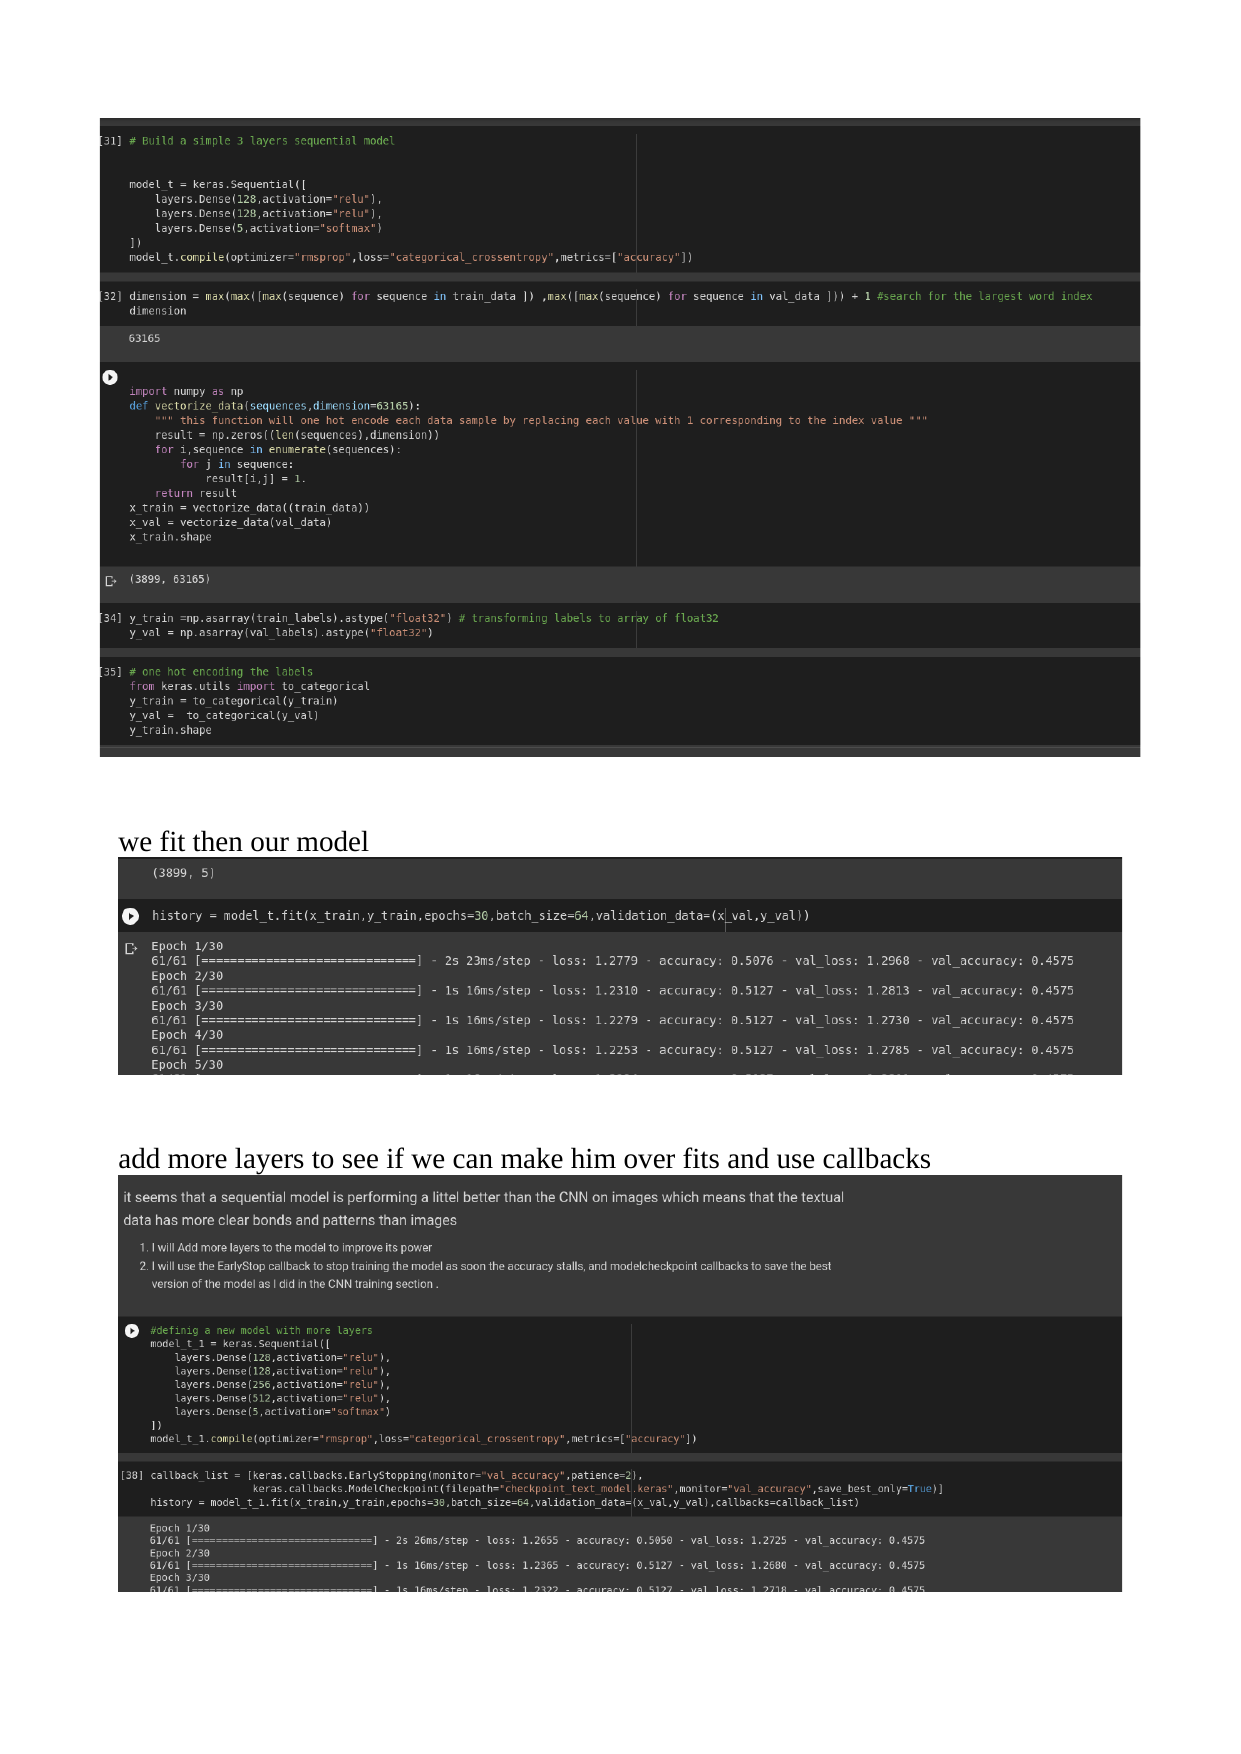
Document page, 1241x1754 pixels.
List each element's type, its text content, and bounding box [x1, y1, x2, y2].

picture [118, 857, 1123, 1075]
picture [99, 118, 1141, 757]
text we fit then our model [118, 824, 1122, 857]
text add more layers to see if we can make him over fits and use callbacks [118, 1141, 1122, 1175]
picture [118, 1175, 1123, 1592]
